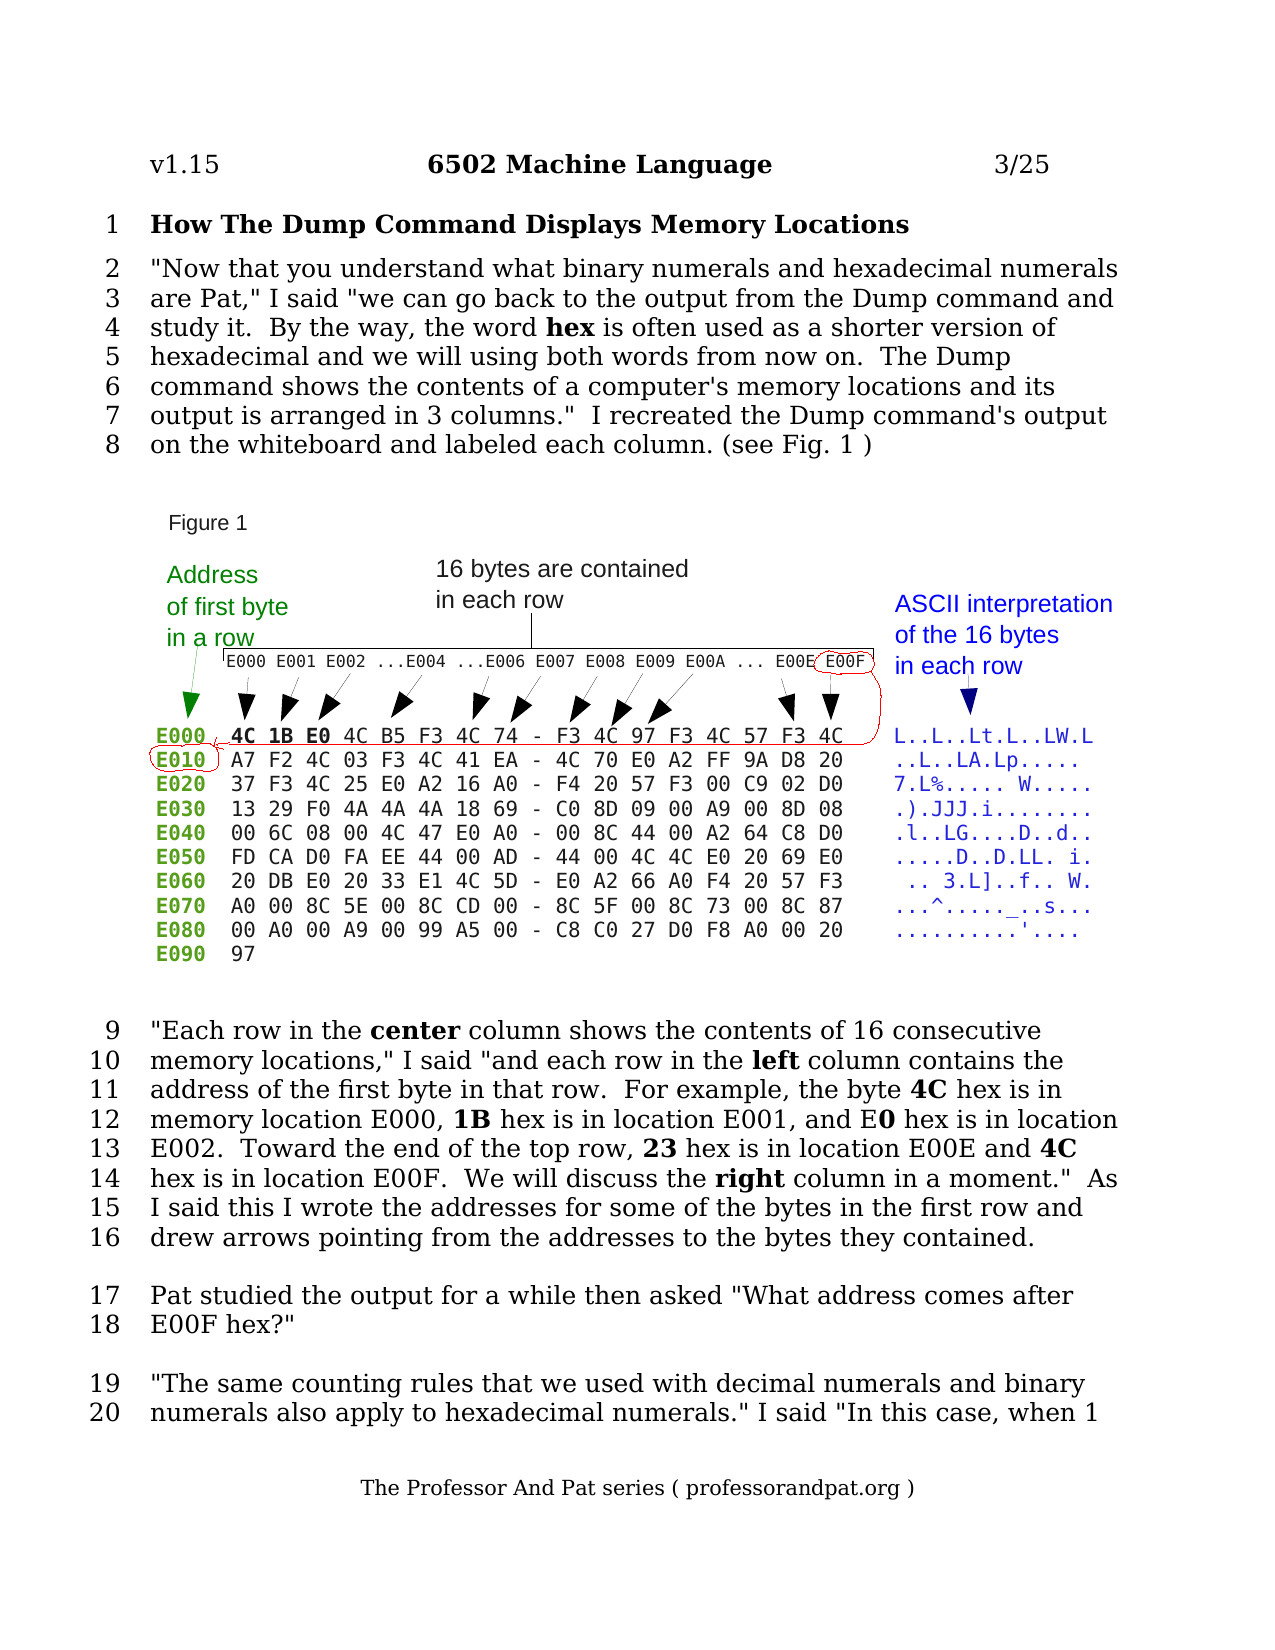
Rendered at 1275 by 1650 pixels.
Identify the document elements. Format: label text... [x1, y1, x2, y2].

subtitle How The Dump Command Displays Memory Locations [150, 210, 1125, 239]
text "Each row in the center column shows the contents of 16 consecutive memory locations," I said "and each row in the left column contains the address of the first byte in that row. For example, the byte 4C hex is in memory location E000, 1B hex is in location E001, and E0 hex is in location E002. Toward the end of the top row, 23 hex is in location E00E and 4C hex is in location E00F. We will discuss the right column in a moment." As I said this I wrote the addresses for some of the bytes in the first row and drew arrows pointing from the addresses to the bytes they contained. [150, 1016, 1125, 1252]
text Pat studied the output for a while then asked "What address comes after E00F hex?" [150, 1281, 1125, 1340]
text "Now that you understand what binary numerals and hexadecimal numerals are Pat," I said "we can go back to the output from the Dump command and study it. By the way, the word hex is often used as a shorter version of hexadecimal and we will using both words from now on. The Dump command shows the contents of a computer's memory locations and its output is arranged in 3 columns." I recreated the Dump command's output on the whiteboard and labeled each column. (see Fig. 1 ) [150, 254, 1125, 460]
text "The same counting rules that we used with decimal numerals and binary numerals also apply to hexadecimal numerals." I said "In this case, when 1 [150, 1369, 1125, 1428]
